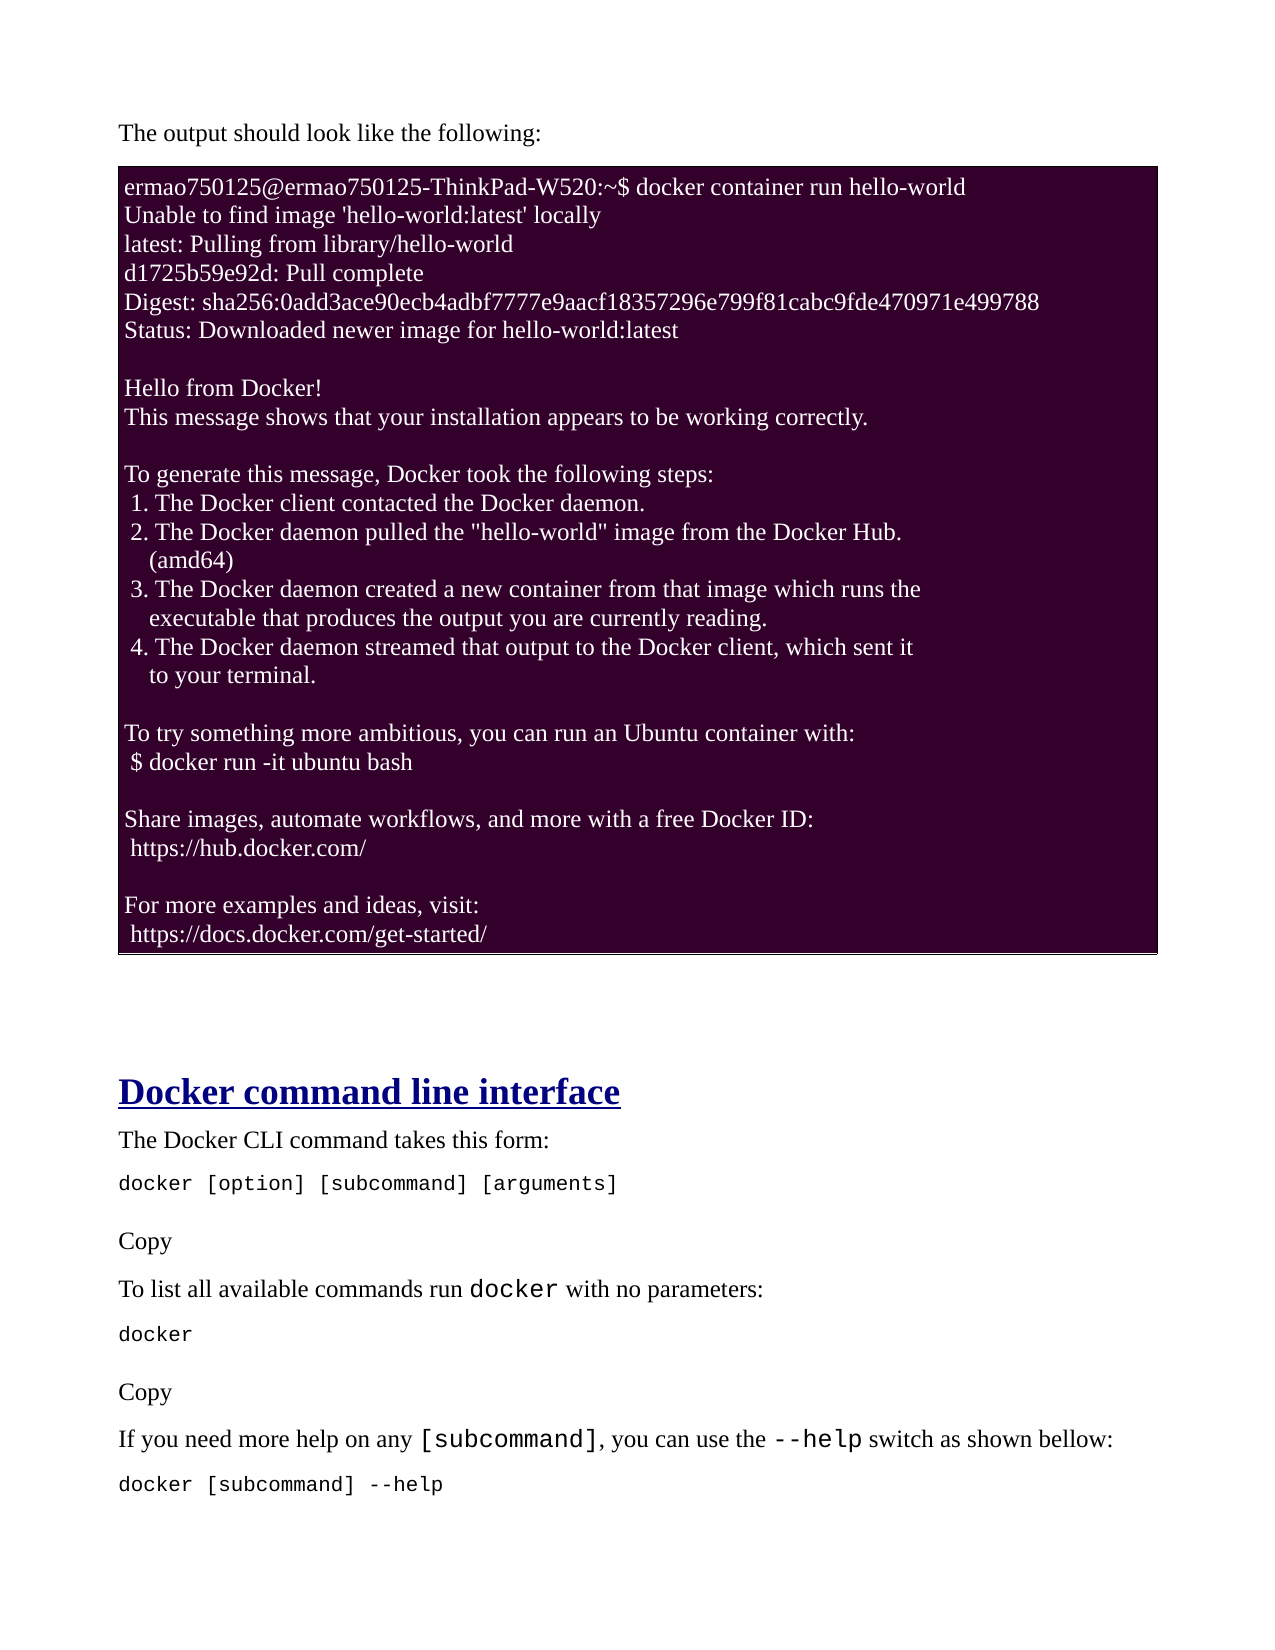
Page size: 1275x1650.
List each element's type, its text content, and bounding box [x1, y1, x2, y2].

text To list all available commands run docker with no parameters: [118, 1274, 1157, 1304]
text docker [subcommand] --help [118, 1474, 1157, 1498]
subtitle Docker command line interface [118, 1070, 1157, 1113]
text The output should look like the following: [118, 118, 1157, 147]
text docker [option] [subcommand] [arguments] [118, 1173, 1157, 1197]
text Copy [118, 1377, 1157, 1406]
text Copy [118, 1226, 1157, 1255]
text If you need more help on any [subcommand], you can use the --help switch as shown bellow: [118, 1424, 1157, 1455]
text The Docker CLI command takes this form: [118, 1125, 1157, 1154]
table_header ermao750125@ermao750125-ThinkPad-W520:~$ docker container run hello-world Unable to find image 'hello-world:latest' locally latest: Pulling from library/hello-world d1725b59e92d: Pull complete Digest: sha256:0add3ace90ecb4adbf7777e9aacf18357296e799f81cabc9fde470971e499788 Status: Downloaded newer image for hello-world:latest Hello from Docker! This message shows that your installation appears to be working correctly. To generate this message, Docker took the following steps: 1. The Docker client contacted the Docker daemon. 2. The Docker daemon pulled the "hello-world" image from the Docker Hub. (amd64) 3. The Docker daemon created a new container from that image which runs the executable that produces the output you are currently reading. 4. The Docker daemon streamed that output to the Docker client, which sent it to your terminal. To try something more ambitious, you can run an Ubuntu container with: $ docker run -it ubuntu bash Share images, automate workflows, and more with a free Docker ID: https://hub.docker.com/ For more examples and ideas, visit: https://docs.docker.com/get-started/ [119, 167, 1157, 953]
text docker [118, 1324, 1157, 1347]
